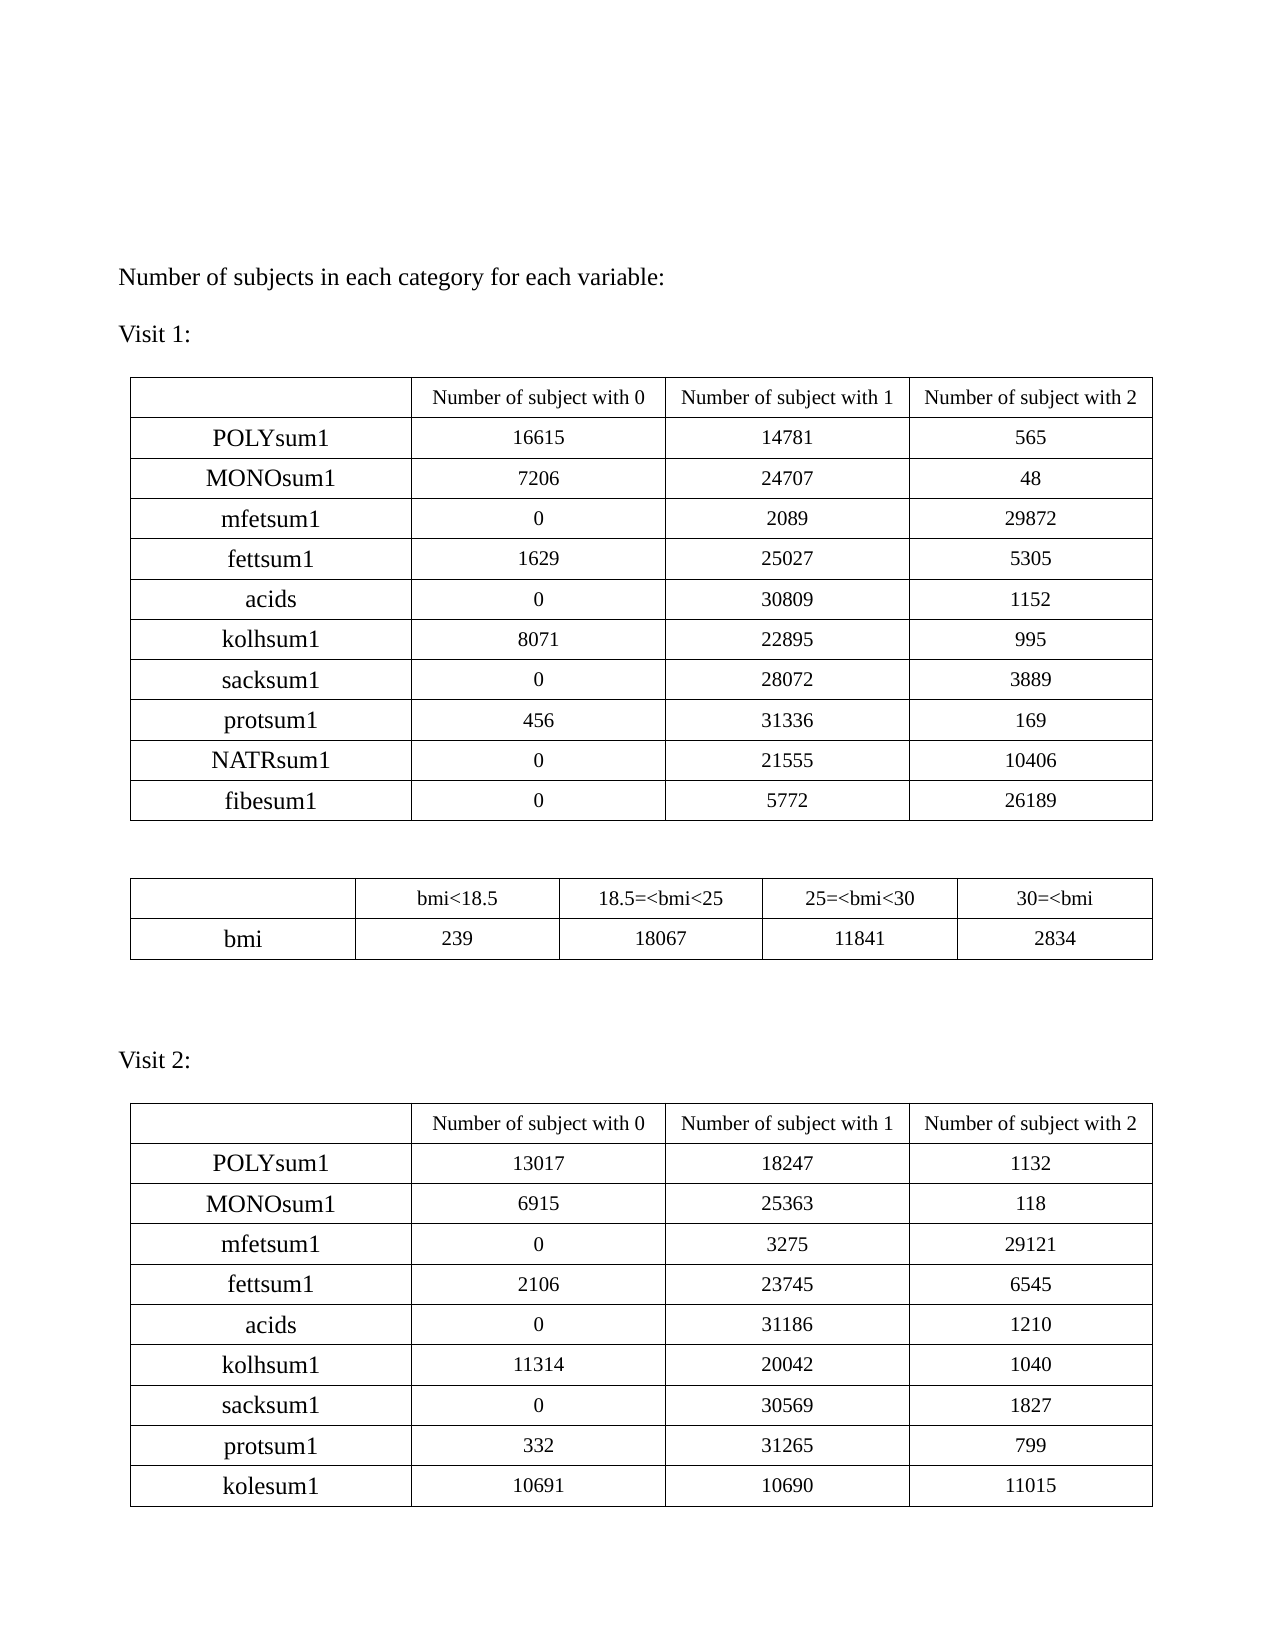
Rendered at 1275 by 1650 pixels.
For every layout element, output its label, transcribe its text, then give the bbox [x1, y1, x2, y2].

table_cell 799 [910, 1426, 1152, 1465]
table_cell 11841 [763, 919, 957, 958]
table_cell 0 [412, 1386, 665, 1425]
table_cell 28072 [666, 660, 909, 699]
table_cell 14781 [666, 418, 909, 457]
table_cell acids [131, 1305, 411, 1344]
table_cell 1827 [910, 1386, 1152, 1425]
table_cell bmi [131, 919, 355, 958]
table_cell kolhsum1 [131, 620, 411, 659]
table_cell 25027 [666, 539, 909, 578]
table_header 18.5=<bmi<25 [560, 879, 762, 918]
table_cell 2106 [412, 1265, 665, 1304]
table_cell kolesum1 [131, 1466, 411, 1506]
table_cell 995 [910, 620, 1152, 659]
table_cell 22895 [666, 620, 909, 659]
table_cell fettsum1 [131, 539, 411, 578]
table_header Number of subject with 2 [910, 378, 1152, 417]
table_cell 6545 [910, 1265, 1152, 1304]
table_cell 30809 [666, 580, 909, 619]
table_cell 11015 [910, 1466, 1152, 1506]
table_cell 13017 [412, 1144, 665, 1183]
table_cell 0 [412, 1224, 665, 1264]
table_cell 48 [910, 459, 1152, 498]
table_cell kolhsum1 [131, 1345, 411, 1384]
table_cell 0 [412, 499, 665, 538]
table_header Number of subject with 0 [412, 378, 665, 417]
table_cell acids [131, 580, 411, 619]
table_cell 18067 [560, 919, 762, 958]
table_cell NATRsum1 [131, 741, 411, 780]
table_cell 332 [412, 1426, 665, 1465]
table_cell 7206 [412, 459, 665, 498]
table_cell protsum1 [131, 1426, 411, 1465]
table_cell protsum1 [131, 700, 411, 740]
text Visit 2: [118, 1045, 1157, 1074]
table_cell 2834 [958, 919, 1152, 958]
table_cell POLYsum1 [131, 418, 411, 457]
table_cell 239 [356, 919, 559, 958]
table_cell 565 [910, 418, 1152, 457]
table_header [131, 378, 411, 417]
table_cell 2089 [666, 499, 909, 538]
table_cell 21555 [666, 741, 909, 780]
table_cell 23745 [666, 1265, 909, 1304]
table_header Number of subject with 0 [412, 1104, 665, 1143]
table_cell 24707 [666, 459, 909, 498]
table_cell 169 [910, 700, 1152, 740]
table_cell 20042 [666, 1345, 909, 1384]
table_header Number of subject with 2 [910, 1104, 1152, 1143]
table_cell 16615 [412, 418, 665, 457]
table_cell 26189 [910, 781, 1152, 820]
table_cell 8071 [412, 620, 665, 659]
table_header Number of subject with 1 [666, 1104, 909, 1143]
table_cell 1152 [910, 580, 1152, 619]
table_cell 30569 [666, 1386, 909, 1425]
table_cell 0 [412, 781, 665, 820]
table_cell MONOsum1 [131, 459, 411, 498]
table_cell 3275 [666, 1224, 909, 1264]
table_cell sacksum1 [131, 1386, 411, 1425]
table_cell 0 [412, 580, 665, 619]
table_cell 6915 [412, 1184, 665, 1223]
table_header 30=<bmi [958, 879, 1152, 918]
table_header [131, 1104, 411, 1143]
table_cell 0 [412, 660, 665, 699]
table_cell POLYsum1 [131, 1144, 411, 1183]
table_cell 5305 [910, 539, 1152, 578]
table_cell 31265 [666, 1426, 909, 1465]
table_header [131, 879, 355, 918]
table_header bmi<18.5 [356, 879, 559, 918]
table_cell 1132 [910, 1144, 1152, 1183]
table_header Number of subject with 1 [666, 378, 909, 417]
table_cell mfetsum1 [131, 1224, 411, 1264]
table_header 25=<bmi<30 [763, 879, 957, 918]
table_cell 31186 [666, 1305, 909, 1344]
table_cell 0 [412, 741, 665, 780]
table_cell fibesum1 [131, 781, 411, 820]
table_cell 10406 [910, 741, 1152, 780]
table_cell 5772 [666, 781, 909, 820]
table_cell mfetsum1 [131, 499, 411, 538]
text Number of subjects in each category for each variable: [118, 262, 1157, 291]
table_cell 18247 [666, 1144, 909, 1183]
table_cell 0 [412, 1305, 665, 1344]
table_cell 3889 [910, 660, 1152, 699]
table_cell 11314 [412, 1345, 665, 1384]
table_cell MONOsum1 [131, 1184, 411, 1223]
table_cell 1210 [910, 1305, 1152, 1344]
table_cell 10690 [666, 1466, 909, 1506]
table_cell 1629 [412, 539, 665, 578]
table_cell 10691 [412, 1466, 665, 1506]
table_cell 1040 [910, 1345, 1152, 1384]
table_cell sacksum1 [131, 660, 411, 699]
text Visit 1: [118, 319, 1157, 348]
table_cell 31336 [666, 700, 909, 740]
table_cell 29872 [910, 499, 1152, 538]
table_cell 29121 [910, 1224, 1152, 1264]
table_cell 118 [910, 1184, 1152, 1223]
table_cell 456 [412, 700, 665, 740]
table_cell fettsum1 [131, 1265, 411, 1304]
table_cell 25363 [666, 1184, 909, 1223]
